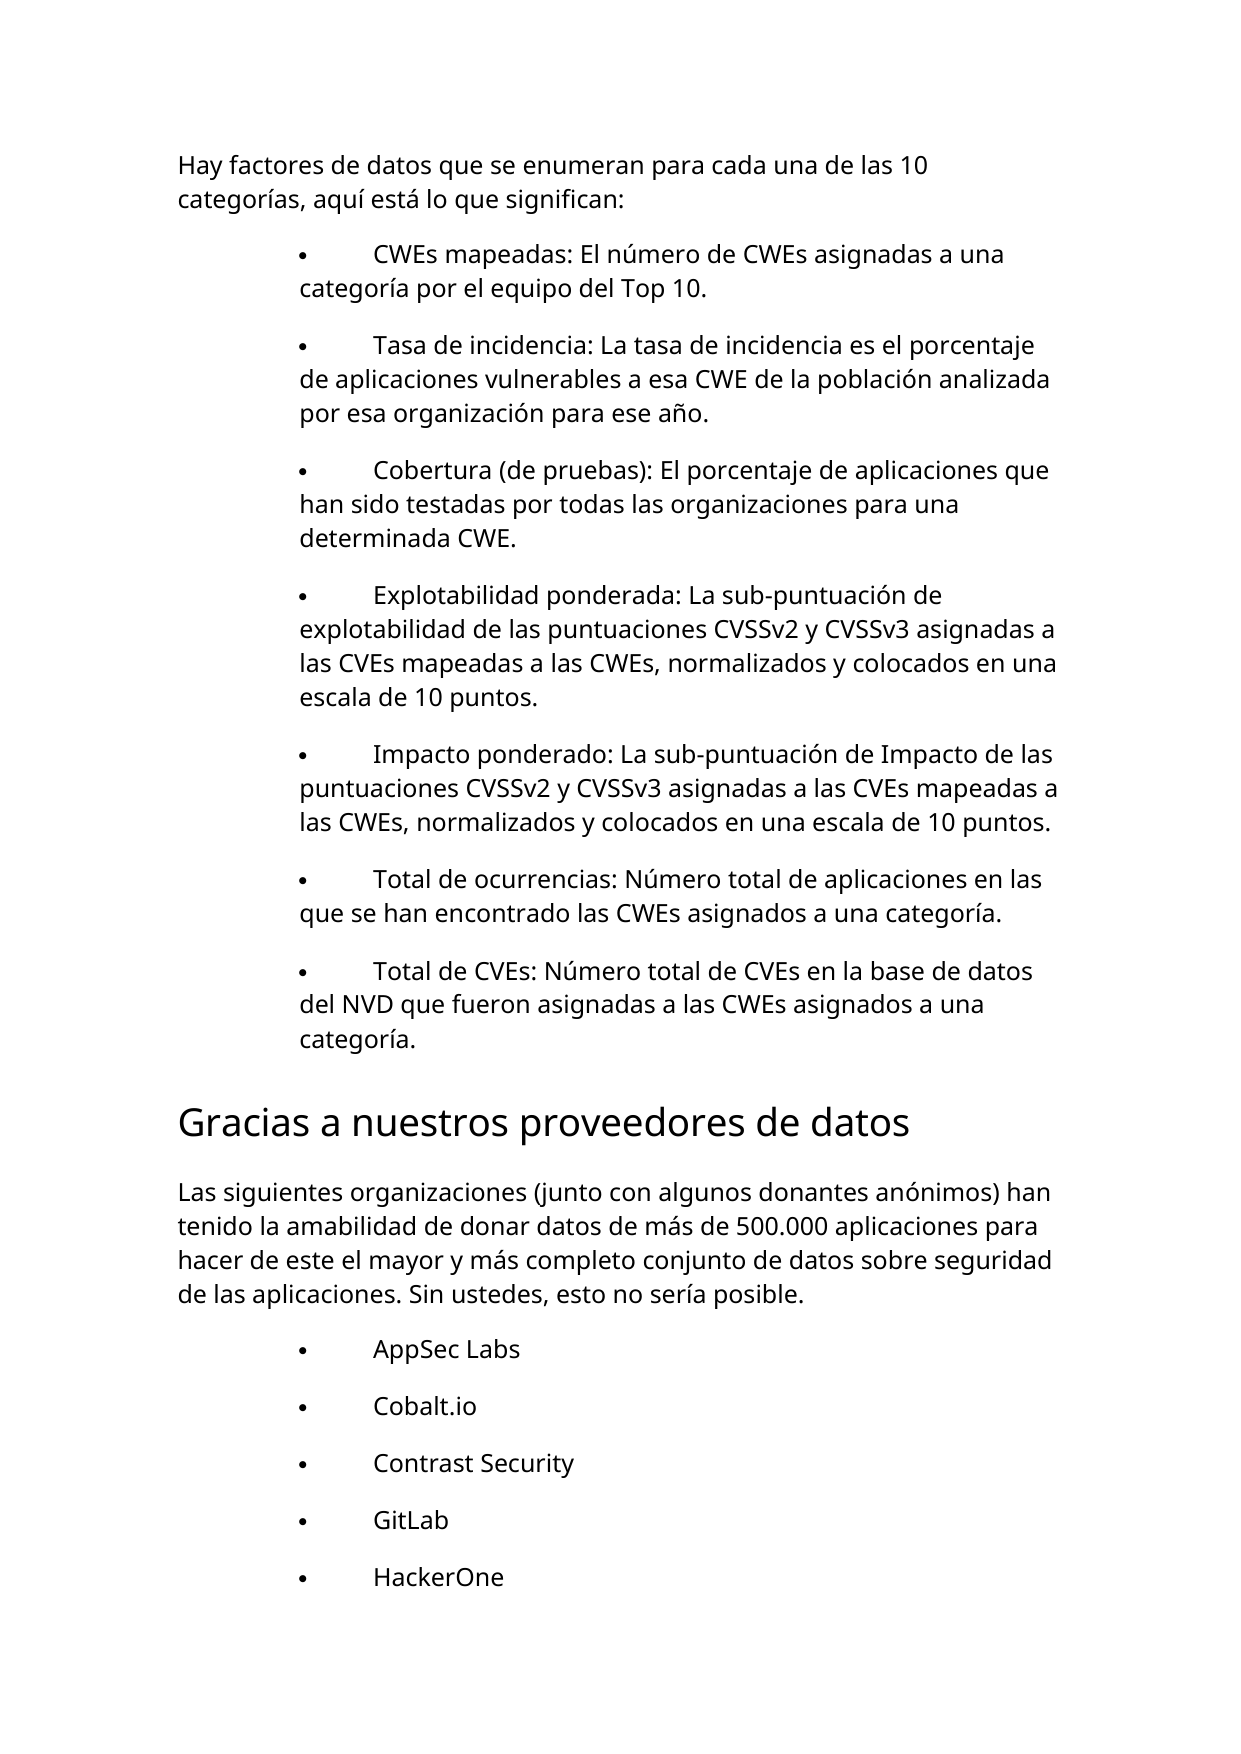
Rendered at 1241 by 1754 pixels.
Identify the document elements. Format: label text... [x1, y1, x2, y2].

text Hay factores de datos que se enumeran para cada una de las 10 categorías, aquí está lo que significan: [177, 148, 1063, 216]
list Cobalt.io [299, 1388, 1063, 1422]
list Cobertura (de pruebas): El porcentaje de aplicaciones que han sido testadas por todas las organizaciones para una determinada CWE. [299, 453, 1063, 555]
list Total de CVEs: Número total de CVEs en la base de datos del NVD que fueron asignadas a las CWEs asignados a una categoría. [299, 953, 1063, 1055]
list Contrast Security [299, 1445, 1063, 1479]
list Explotabilidad ponderada: La sub-puntuación de explotabilidad de las puntuaciones CVSSv2 y CVSSv3 asignadas a las CVEs mapeadas a las CWEs, normalizados y colocados en una escala de 10 puntos. [299, 578, 1063, 714]
list AppSec Labs [299, 1331, 1063, 1365]
list Tasa de incidencia: La tasa de incidencia es el porcentaje de aplicaciones vulnerables a esa CWE de la población analizada por esa organización para ese año. [299, 328, 1063, 430]
list GitLab [299, 1502, 1063, 1536]
list Impacto ponderado: La sub-puntuación de Impacto de las puntuaciones CVSSv2 y CVSSv3 asignadas a las CVEs mapeadas a las CWEs, normalizados y colocados en una escala de 10 puntos. [299, 737, 1063, 839]
list CWEs mapeadas: El número de CWEs asignadas a una categoría por el equipo del Top 10. [299, 237, 1063, 305]
list Total de ocurrencias: Número total de aplicaciones en las que se han encontrado las CWEs asignados a una categoría. [299, 862, 1063, 930]
list HackerOne [299, 1559, 1063, 1593]
subtitle Gracias a nuestros proveedores de datos [177, 1095, 1063, 1148]
text Las siguientes organizaciones (junto con algunos donantes anónimos) han tenido la amabilidad de donar datos de más de 500.000 aplicaciones para hacer de este el mayor y más completo conjunto de datos sobre seguridad de las aplicaciones. Sin ustedes, esto no sería posible. [177, 1174, 1063, 1311]
